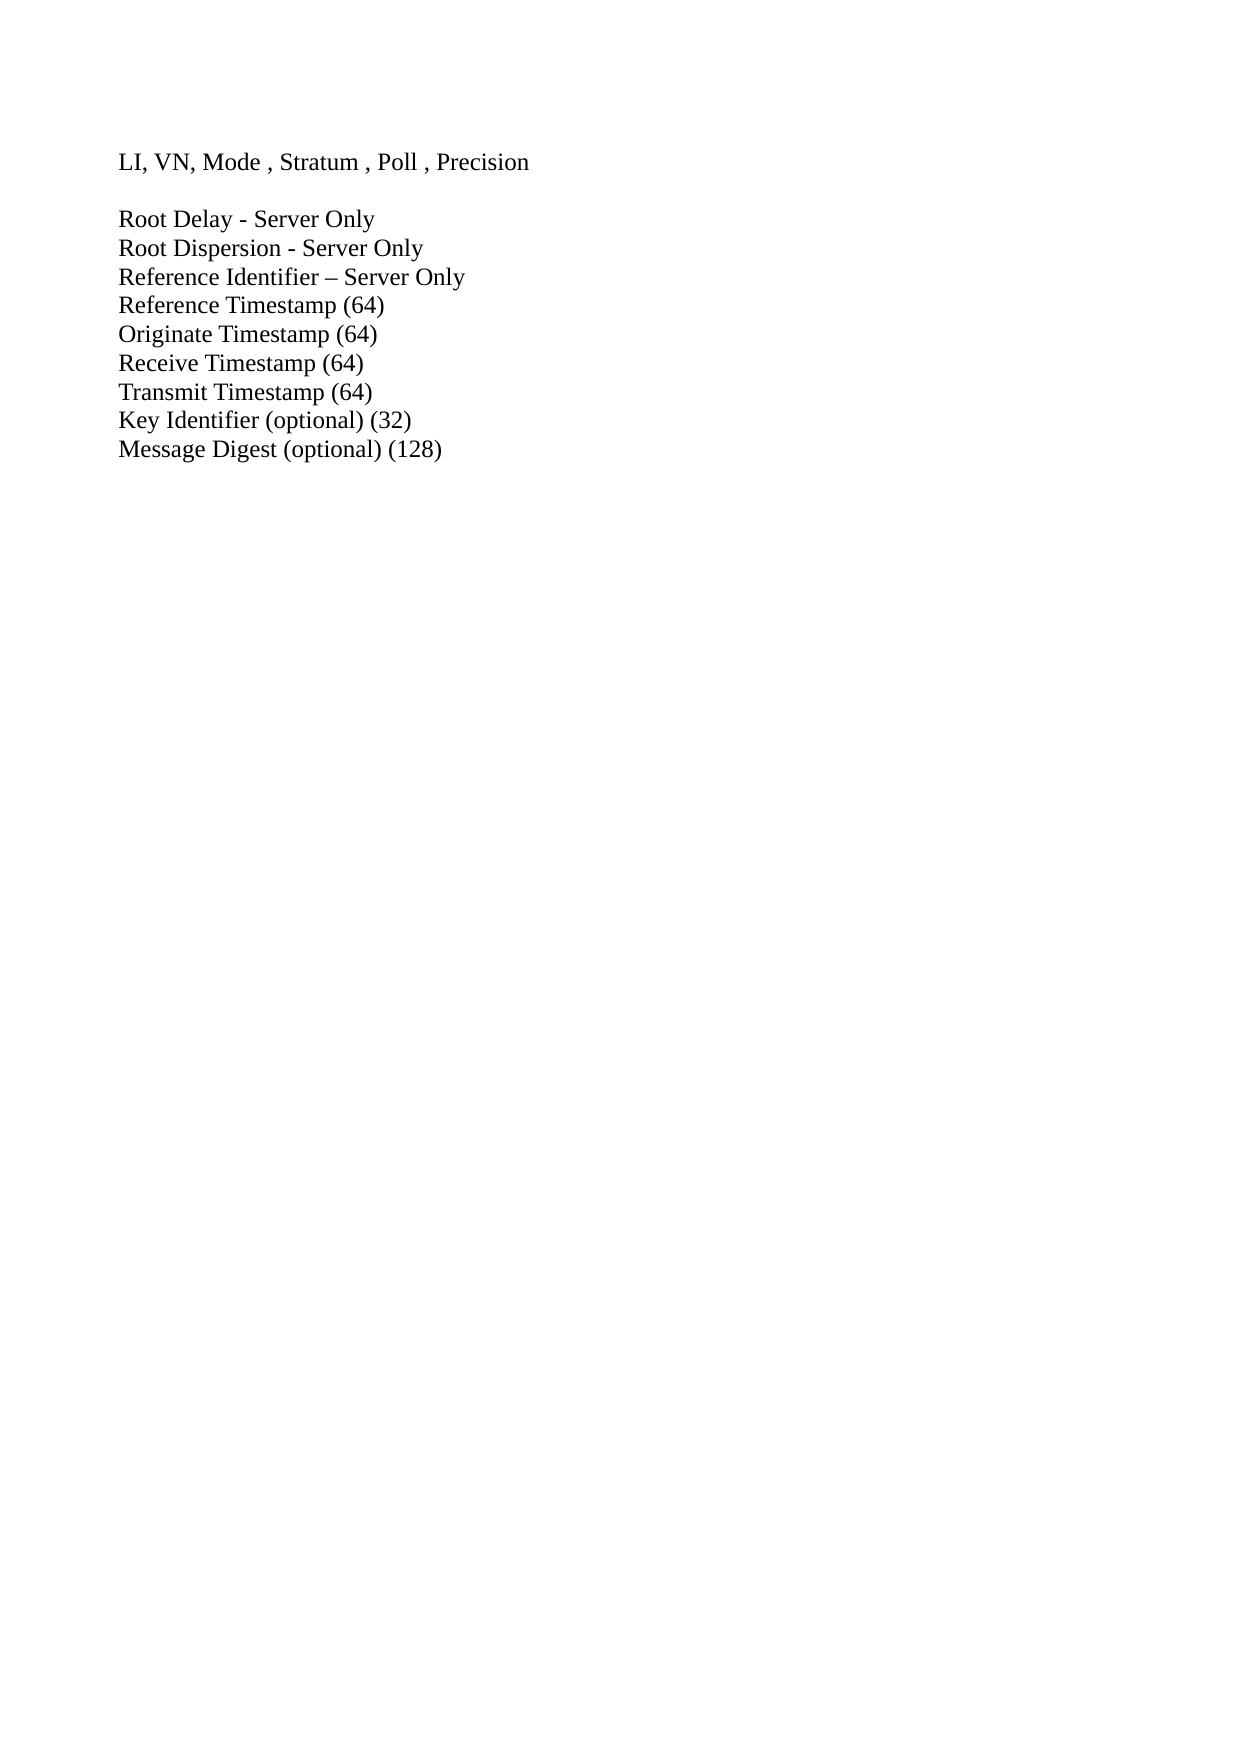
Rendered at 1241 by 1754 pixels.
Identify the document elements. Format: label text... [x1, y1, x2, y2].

text LI, VN, Mode , Stratum , Poll , Precision [118, 147, 1122, 176]
text Receive Timestamp (64) [118, 348, 1122, 377]
text Reference Identifier – Server Only [118, 262, 1122, 291]
text Reference Timestamp (64) [118, 291, 1122, 319]
text Root Dispersion - Server Only [118, 233, 1122, 262]
text Key Identifier (optional) (32) [118, 406, 1122, 434]
text Root Delay - Server Only [118, 204, 1122, 233]
text Originate Timestamp (64) [118, 319, 1122, 348]
text Transmit Timestamp (64) [118, 377, 1122, 406]
text Message Digest (optional) (128) [118, 434, 1122, 463]
